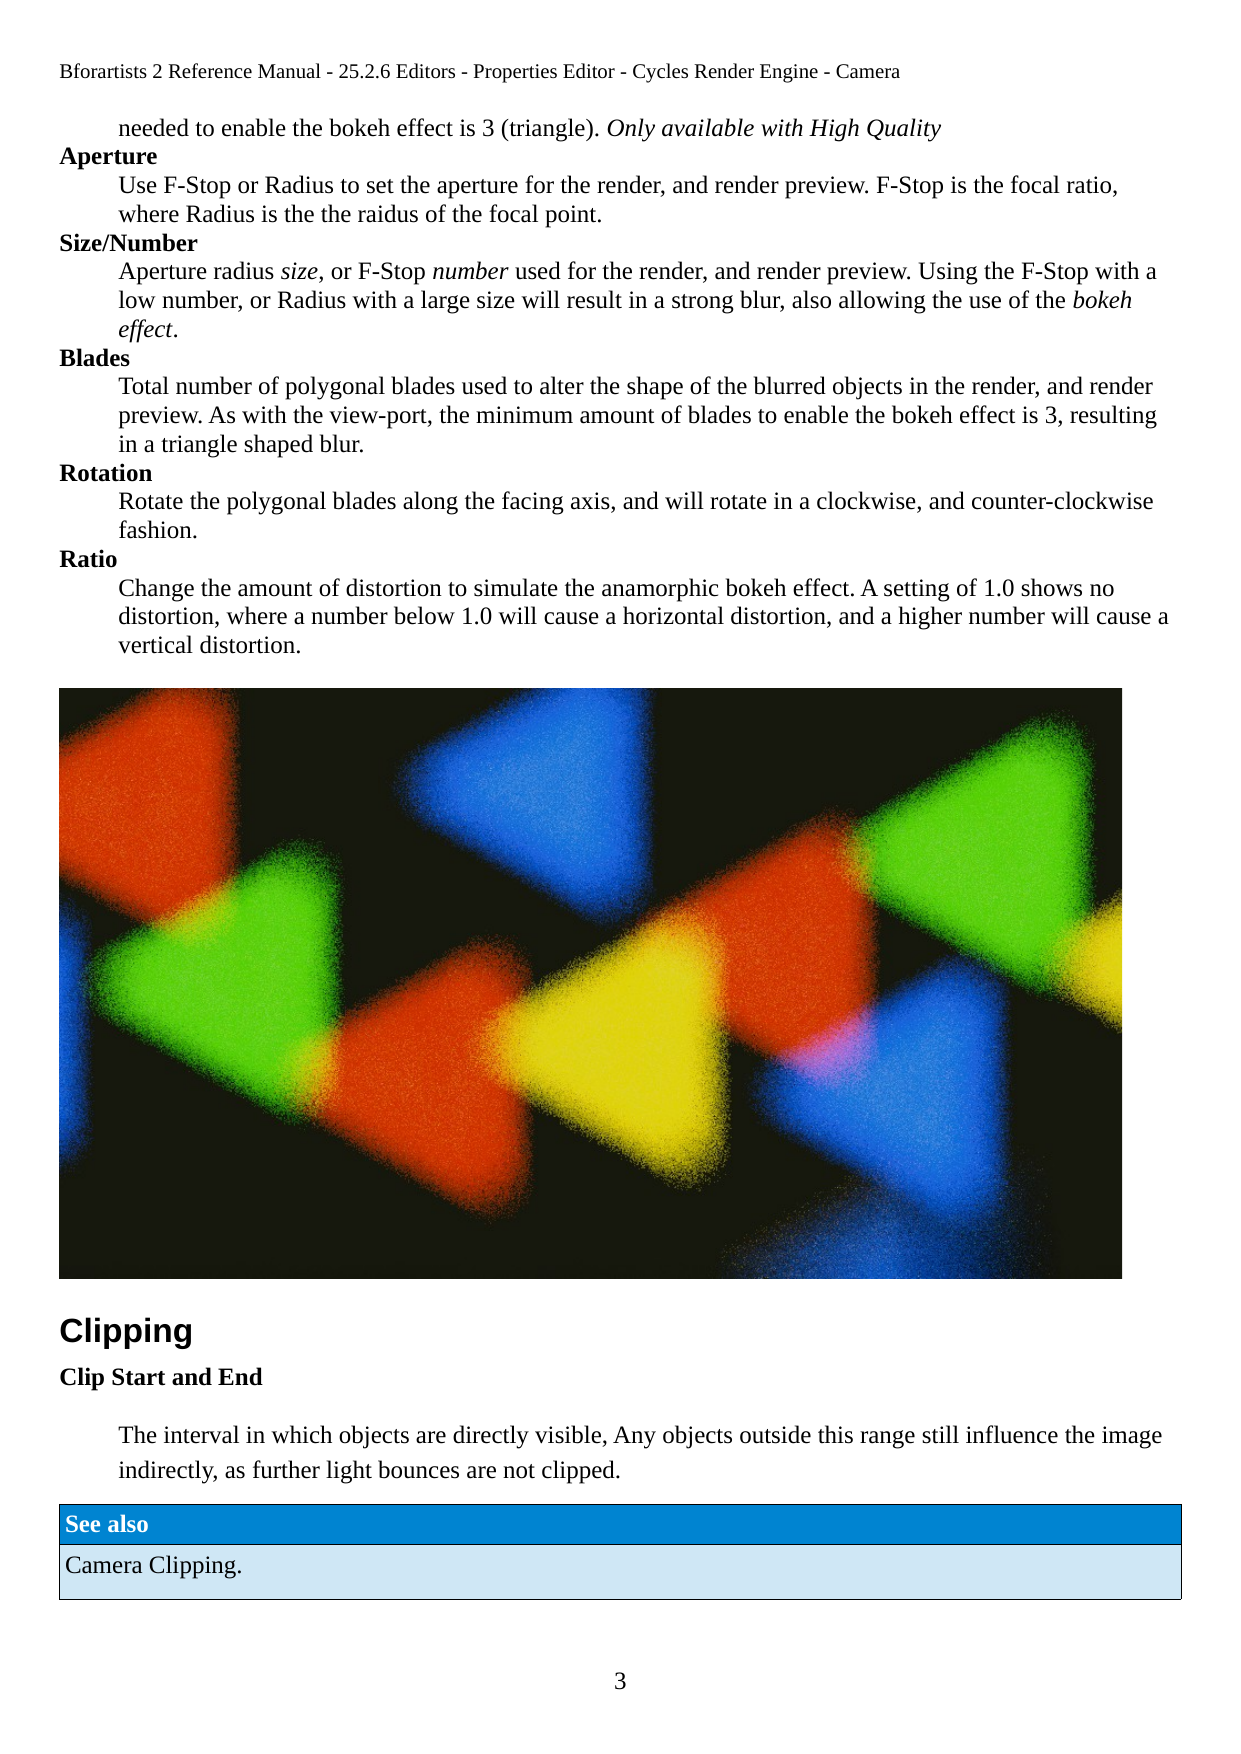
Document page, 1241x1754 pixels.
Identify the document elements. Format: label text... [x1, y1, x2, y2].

table_header See also [60, 1505, 1181, 1544]
list Rotate the polygonal blades along the facing axis, and will rotate in a clockwise, and counter-clockwise fashion. [118, 486, 1181, 544]
list needed to enable the bokeh effect is 3 (triangle). Only available with High Quality [118, 113, 1181, 141]
subtitle Clipping [59, 1311, 1181, 1349]
list Total number of polygonal blades used to alter the shape of the blurred objects in the render, and render preview. As with the view-port, the minimum amount of blades to enable the bokeh effect is 3, resulting in a triangle shaped blur. [118, 371, 1181, 458]
subtitle Size/Number [59, 228, 1181, 256]
subtitle Rotation [59, 458, 1181, 486]
subtitle Blades [59, 343, 1181, 371]
list Aperture radius size, or F-Stop number used for the render, and render preview. Using the F-Stop with a low number, or Radius with a large size will result in a strong blur, also allowing the use of the bokeh effect. [118, 256, 1181, 343]
picture [59, 688, 1123, 1279]
list Change the amount of distortion to simulate the anamorphic bokeh effect. A setting of 1.0 shows no distortion, where a number below 1.0 will cause a horizontal distortion, and a higher number will cause a vertical distortion. [118, 573, 1181, 659]
text The interval in which objects are directly visible, Any objects outside this range still influence the image indirectly, as further light bounces are not clipped. [118, 1420, 1181, 1483]
list Use F-Stop or Radius to set the aperture for the render, and render preview. F-Stop is the focal ratio, where Radius is the the raidus of the focal point. [118, 170, 1181, 228]
subtitle Aperture [59, 141, 1181, 170]
subtitle Ratio [59, 544, 1181, 573]
table_cell Camera Clipping. [60, 1545, 1181, 1599]
subtitle Clip Start and End [59, 1362, 1181, 1391]
